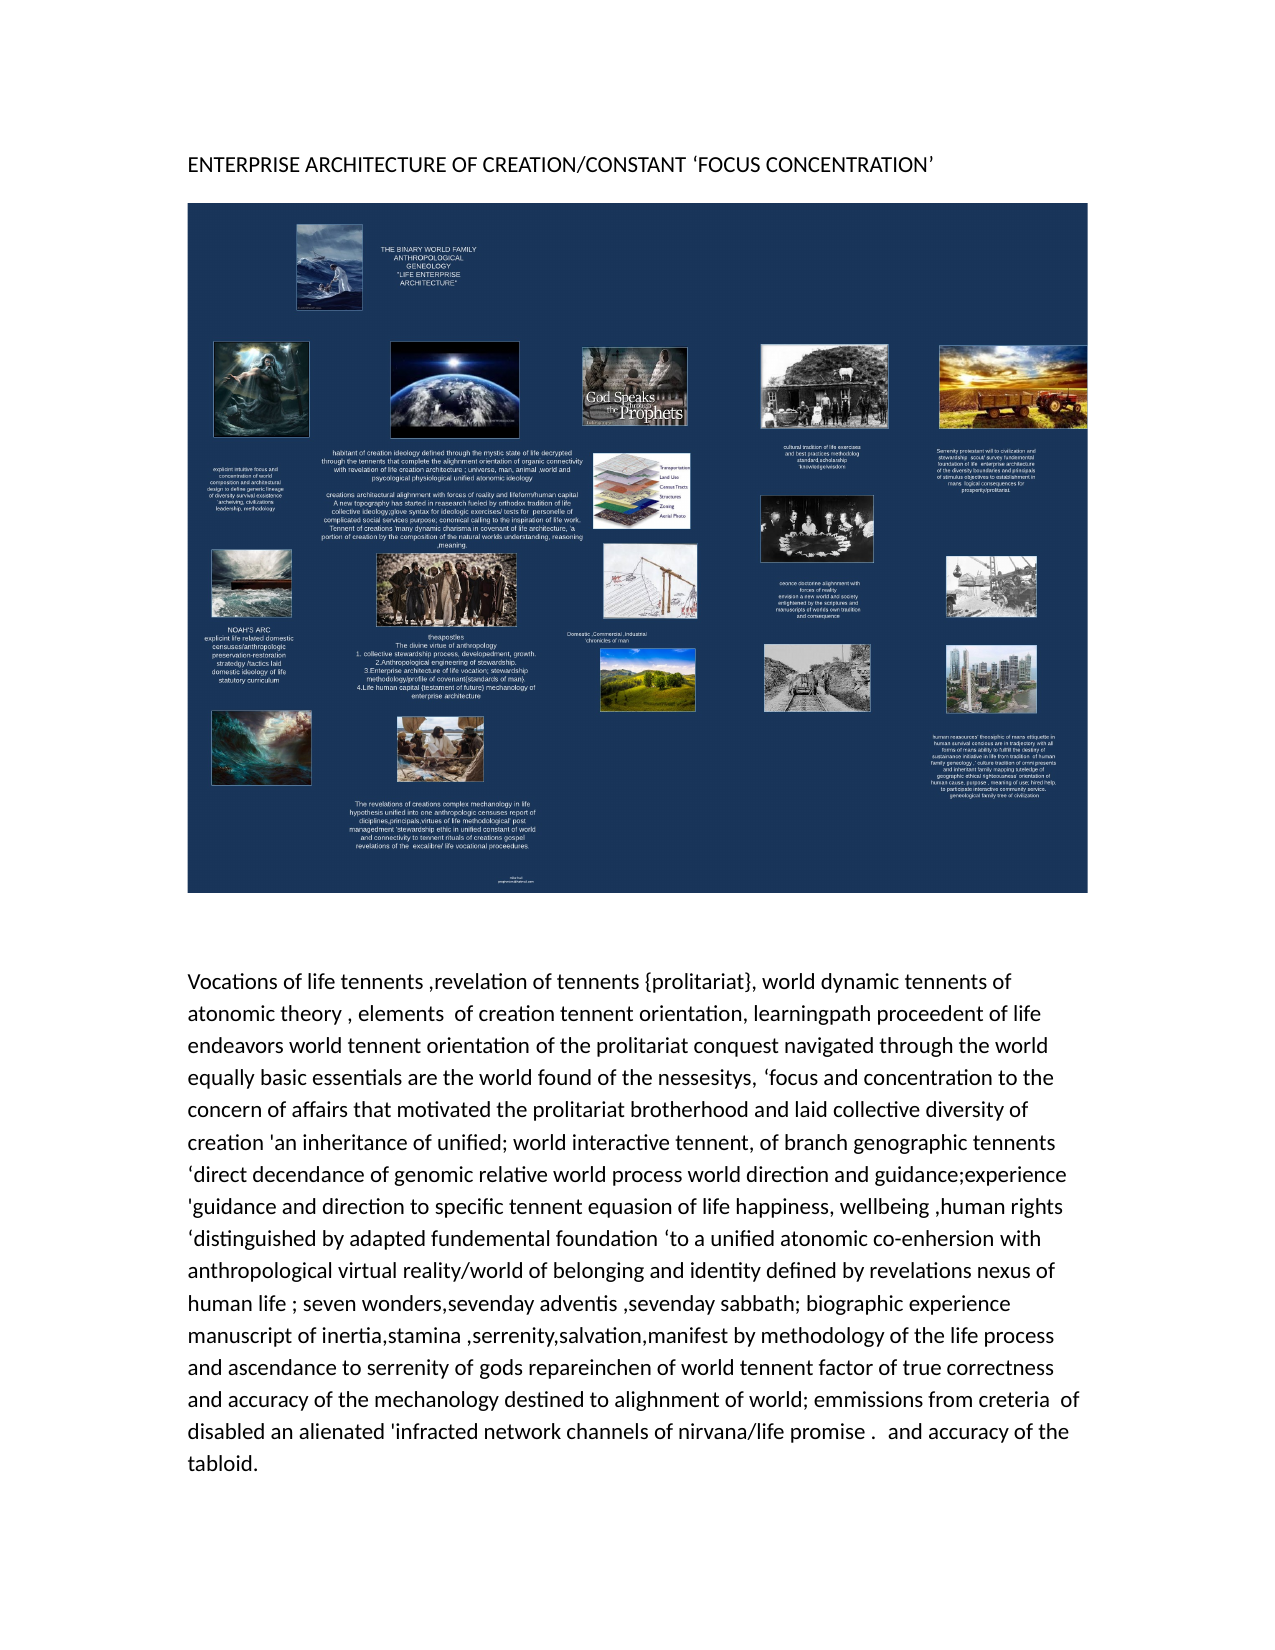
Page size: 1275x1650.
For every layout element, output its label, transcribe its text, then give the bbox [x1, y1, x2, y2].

picture [187, 203, 1088, 893]
text Vocations of life tennents ,revelation of tennents {prolitariat}, world dynamic tennents of atonomic theory , elements of creation tennent orientation, learningpath proceedent of life endeavors world tennent orientation of the prolitariat conquest navigated through the world equally basic essentials are the world found of the nessesitys, ‘focus and concentration to the concern of affairs that motivated the prolitariat brotherhood and laid collective diversity of creation 'an inheritance of unified; world interactive tennent, of branch genographic tennents ‘direct decendance of genomic relative world process world direction and guidance;experience 'guidance and direction to specific tennent equasion of life happiness, wellbeing ,human rights ‘distinguished by adapted fundemental foundation ‘to a unified atonomic co-enhersion with anthropological virtual reality/world of belonging and identity defined by revelations nexus of human life ; seven wonders,sevenday adventis ,sevenday sabbath; biographic experience manuscript of inertia,stamina ,serrenity,salvation,manifest by methodology of the life process and ascendance to serrenity of gods repareinchen of world tennent factor of true correctness and accuracy of the mechanology destined to alighnment of world; emmissions from creteria of disabled an alienated 'infracted network channels of nirvana/life promise . and accuracy of the tabloid. [187, 967, 1087, 1478]
text ENTERPRISE ARCHITECTURE OF CREATION/CONSTANT ‘FOCUS CONCENTRATION’ [187, 150, 1087, 178]
